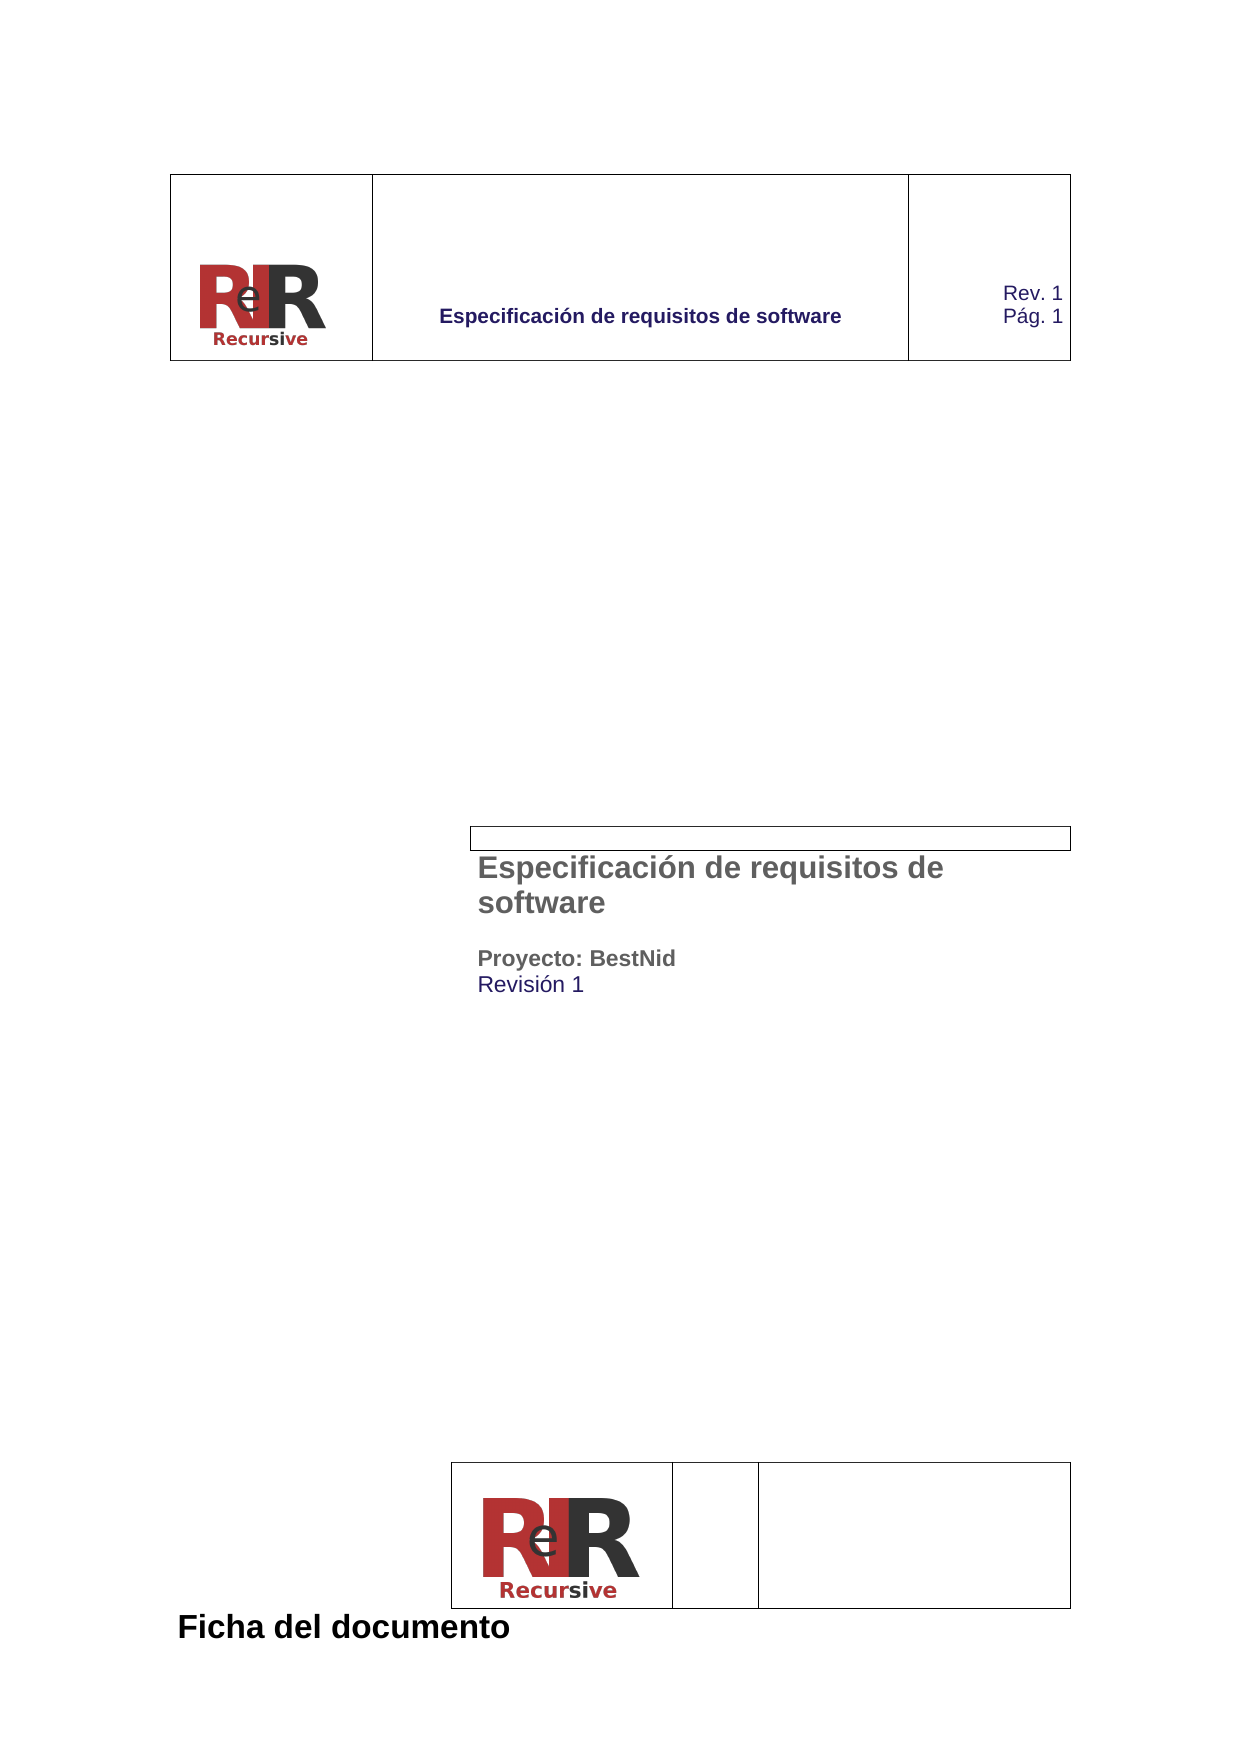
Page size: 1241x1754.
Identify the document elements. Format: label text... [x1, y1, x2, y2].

picture [477, 1486, 647, 1609]
picture [196, 255, 332, 354]
table_header [471, 827, 1070, 850]
text Revisión 1 [477, 972, 1063, 997]
table_header [452, 1463, 672, 1608]
table_header [673, 1463, 758, 1608]
text Proyecto: BestNid [477, 946, 1063, 972]
text Ficha del documento [177, 1609, 1063, 1646]
text Especificación de requisitos de software [477, 851, 1063, 920]
table_header [759, 1463, 1070, 1608]
